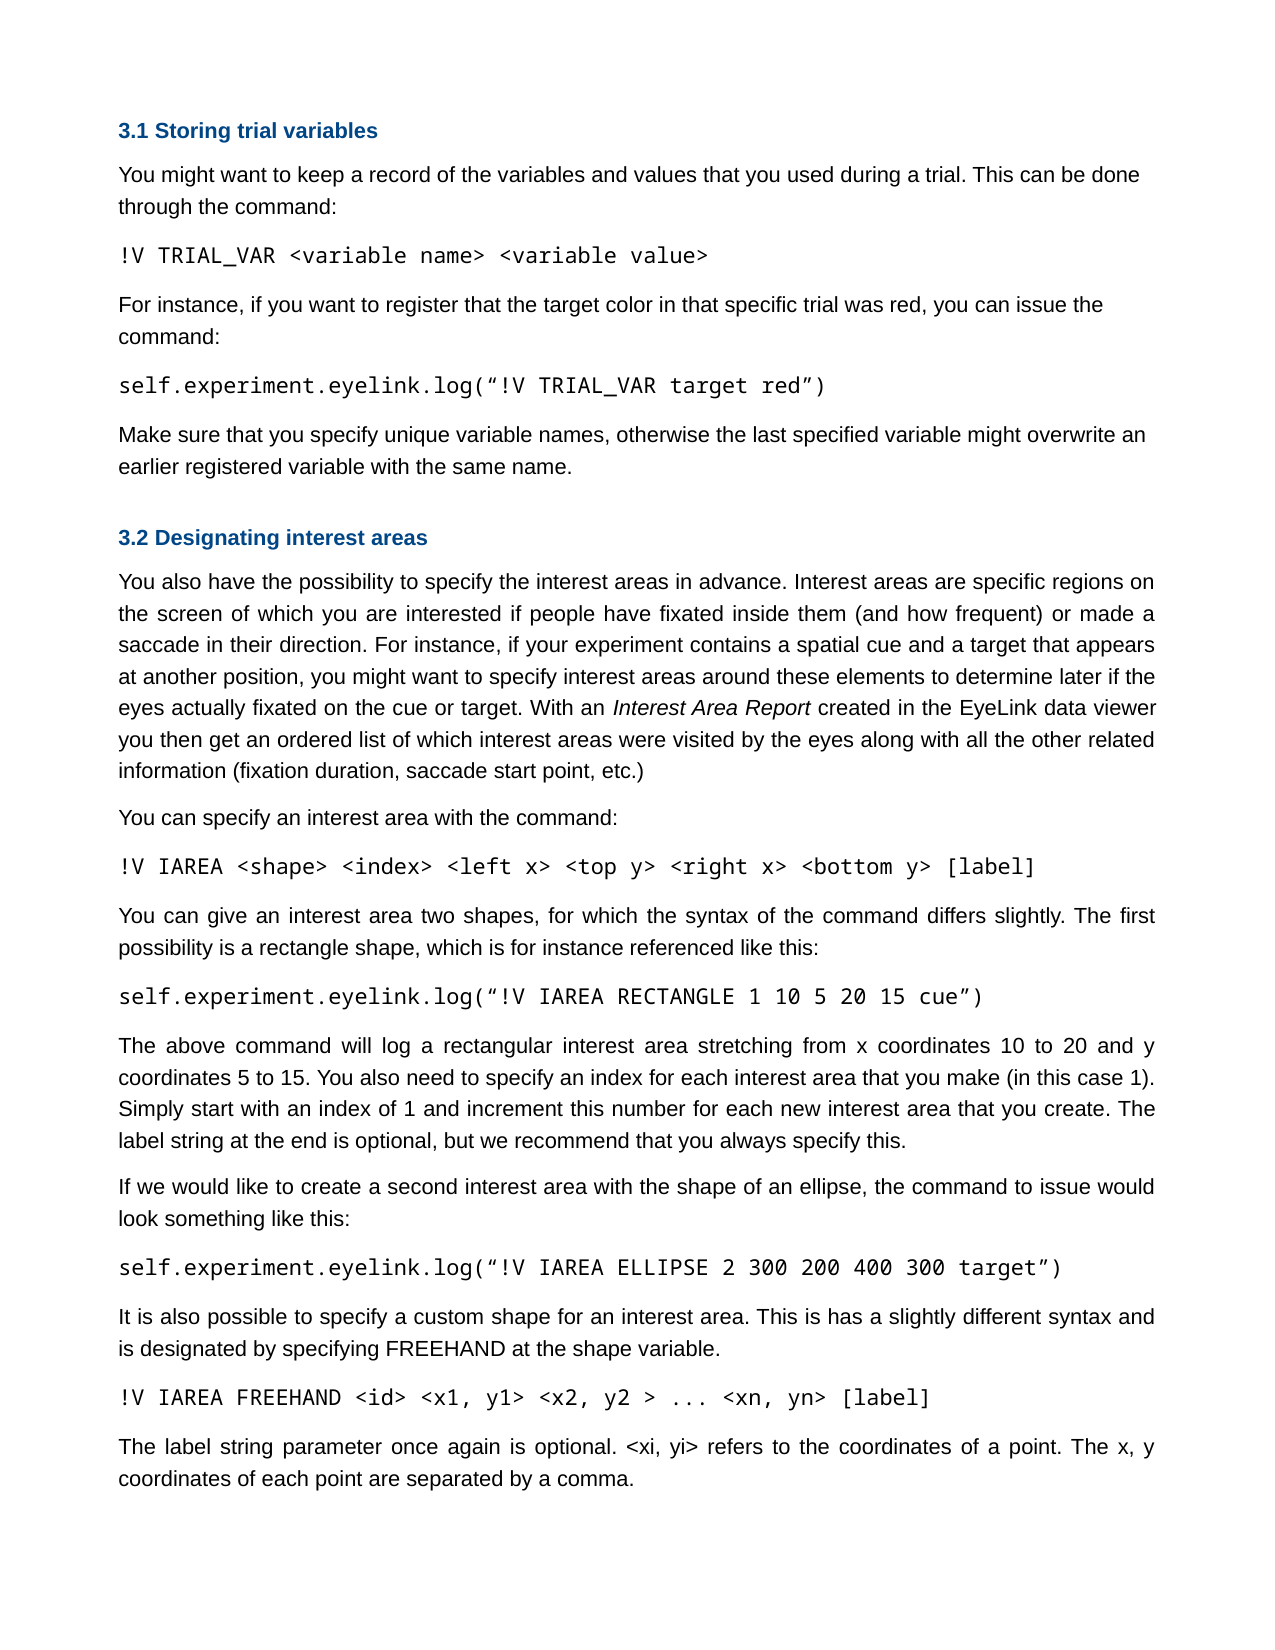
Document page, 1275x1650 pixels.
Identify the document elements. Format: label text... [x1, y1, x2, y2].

text It is also possible to specify a custom shape for an interest area. This is has a slightly different syntax and is designated by specifying FREEHAND at the shape variable. [118, 1304, 1157, 1361]
text self.experiment.eyelink.log(“!V TRIAL_VAR target red”) [118, 370, 1157, 400]
text You might want to keep a record of the variables and values that you used during a trial. This can be done through the command: [118, 162, 1157, 219]
text !V TRIAL_VAR <variable name> <variable value> [118, 240, 1157, 270]
subtitle 3.1 Storing trial variables [118, 118, 1157, 143]
text You can specify an interest area with the command: [118, 804, 1157, 829]
text You also have the possibility to specify the interest areas in advance. Interest areas are specific regions on the screen of which you are interested if people have fixated inside them (and how frequent) or made a saccade in their direction. For instance, if your experiment contains a spatial cue and a target that appears at another position, you might want to specify interest areas around these elements to determine later if the eyes actually fixated on the cue or target. With an Interest Area Report created in the EyeLink data viewer you then get an ordered list of which interest areas were visited by the eyes along with all the other related information (fixation duration, saccade start point, etc.) [118, 569, 1157, 783]
text Make sure that you specify unique variable names, otherwise the last specified variable might overwrite an earlier registered variable with the same name. [118, 422, 1157, 479]
text self.experiment.eyelink.log(“!V IAREA RECTANGLE 1 10 5 20 15 cue”) [118, 981, 1157, 1011]
text self.experiment.eyelink.log(“!V IAREA ELLIPSE 2 300 200 400 300 target”) [118, 1252, 1157, 1282]
text !V IAREA FREEHAND <id> <x1, y1> <x2, y2 > ... <xn, yn> [label] [118, 1382, 1157, 1412]
subtitle 3.2 Designating interest areas [118, 525, 1157, 550]
text The above command will log a rectangular interest area stretching from x coordinates 10 to 20 and y coordinates 5 to 15. You also need to specify an index for each interest area that you make (in this case 1). Simply start with an index of 1 and increment this number for each new interest area that you create. The label string at the end is optional, but we recommend that you always specify this. [118, 1033, 1157, 1153]
text The label string parameter once again is optional. <xi, yi> refers to the coordinates of a point. The x, y coordinates of each point are separated by a comma. [118, 1434, 1157, 1491]
text !V IAREA <shape> <index> <left x> <top y> <right x> <bottom y> [label] [118, 851, 1157, 881]
text If we would like to create a second interest area with the shape of an ellipse, the command to issue would look something like this: [118, 1174, 1157, 1231]
text You can give an interest area two shapes, for which the syntax of the command differs slightly. The first possibility is a rectangle shape, which is for instance referenced like this: [118, 903, 1157, 960]
text For instance, if you want to register that the target color in that specific trial was red, you can issue the command: [118, 292, 1157, 349]
